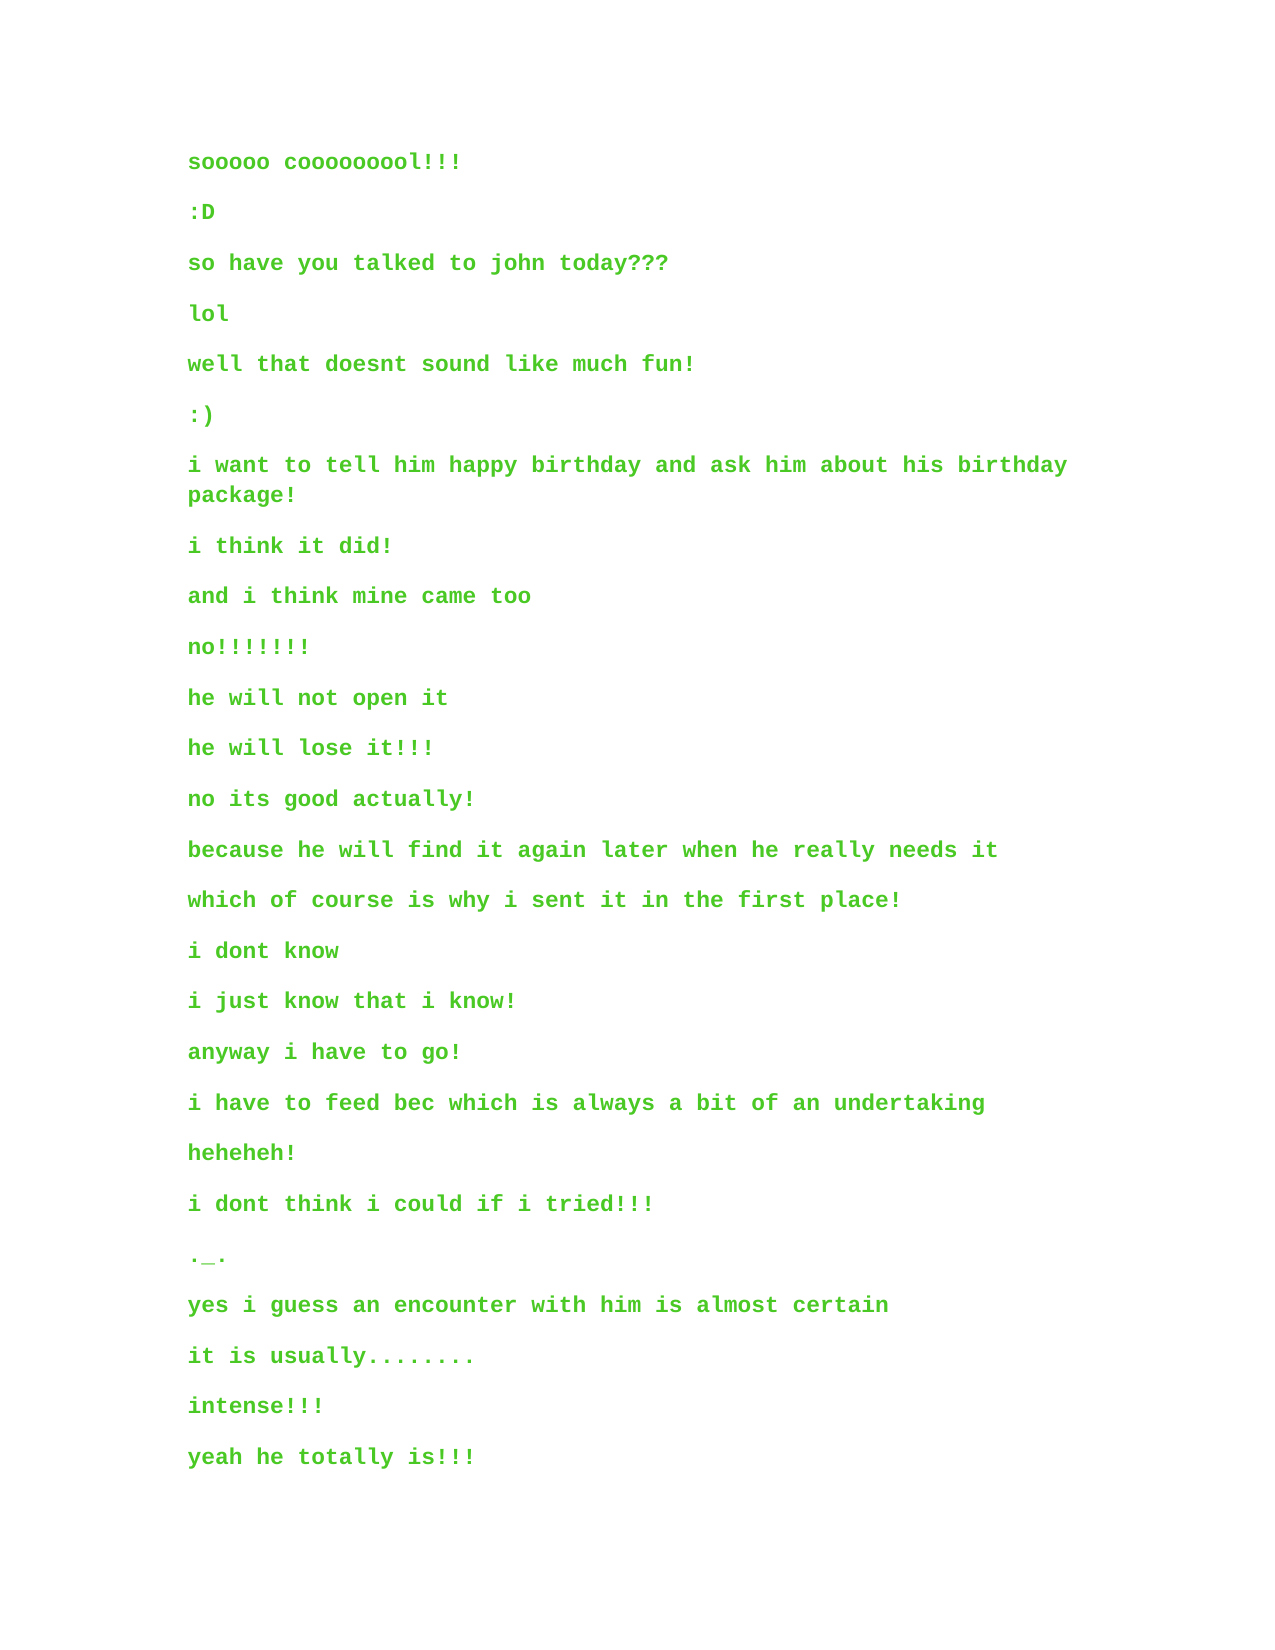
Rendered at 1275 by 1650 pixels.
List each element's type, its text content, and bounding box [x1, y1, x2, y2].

text i have to feed bec which is always a bit of an undertaking [187, 1091, 1087, 1117]
text which of course is why i sent it in the first place! [187, 888, 1087, 914]
text :) [187, 403, 1087, 429]
text i want to tell him happy birthday and ask him about his birthday package! [187, 454, 1087, 509]
text lol [187, 302, 1087, 328]
text no!!!!!!! [187, 635, 1087, 661]
text i dont know [187, 939, 1087, 965]
text ._. [187, 1243, 1087, 1269]
text sooooo cooooooool!!! [187, 150, 1087, 176]
text yeah he totally is!!! [187, 1445, 1087, 1471]
text yes i guess an encounter with him is almost certain [187, 1293, 1087, 1319]
text i think it did! [187, 534, 1087, 560]
text i dont think i could if i tried!!! [187, 1192, 1087, 1218]
text and i think mine came too [187, 585, 1087, 611]
text well that doesnt sound like much fun! [187, 352, 1087, 378]
text he will not open it [187, 686, 1087, 712]
text :D [187, 201, 1087, 227]
text so have you talked to john today??? [187, 251, 1087, 277]
text no its good actually! [187, 787, 1087, 813]
text because he will find it again later when he really needs it [187, 838, 1087, 864]
text anyway i have to go! [187, 1040, 1087, 1066]
text it is usually........ [187, 1344, 1087, 1370]
text he will lose it!!! [187, 737, 1087, 763]
text heheheh! [187, 1142, 1087, 1168]
text intense!!! [187, 1395, 1087, 1421]
text i just know that i know! [187, 990, 1087, 1016]
